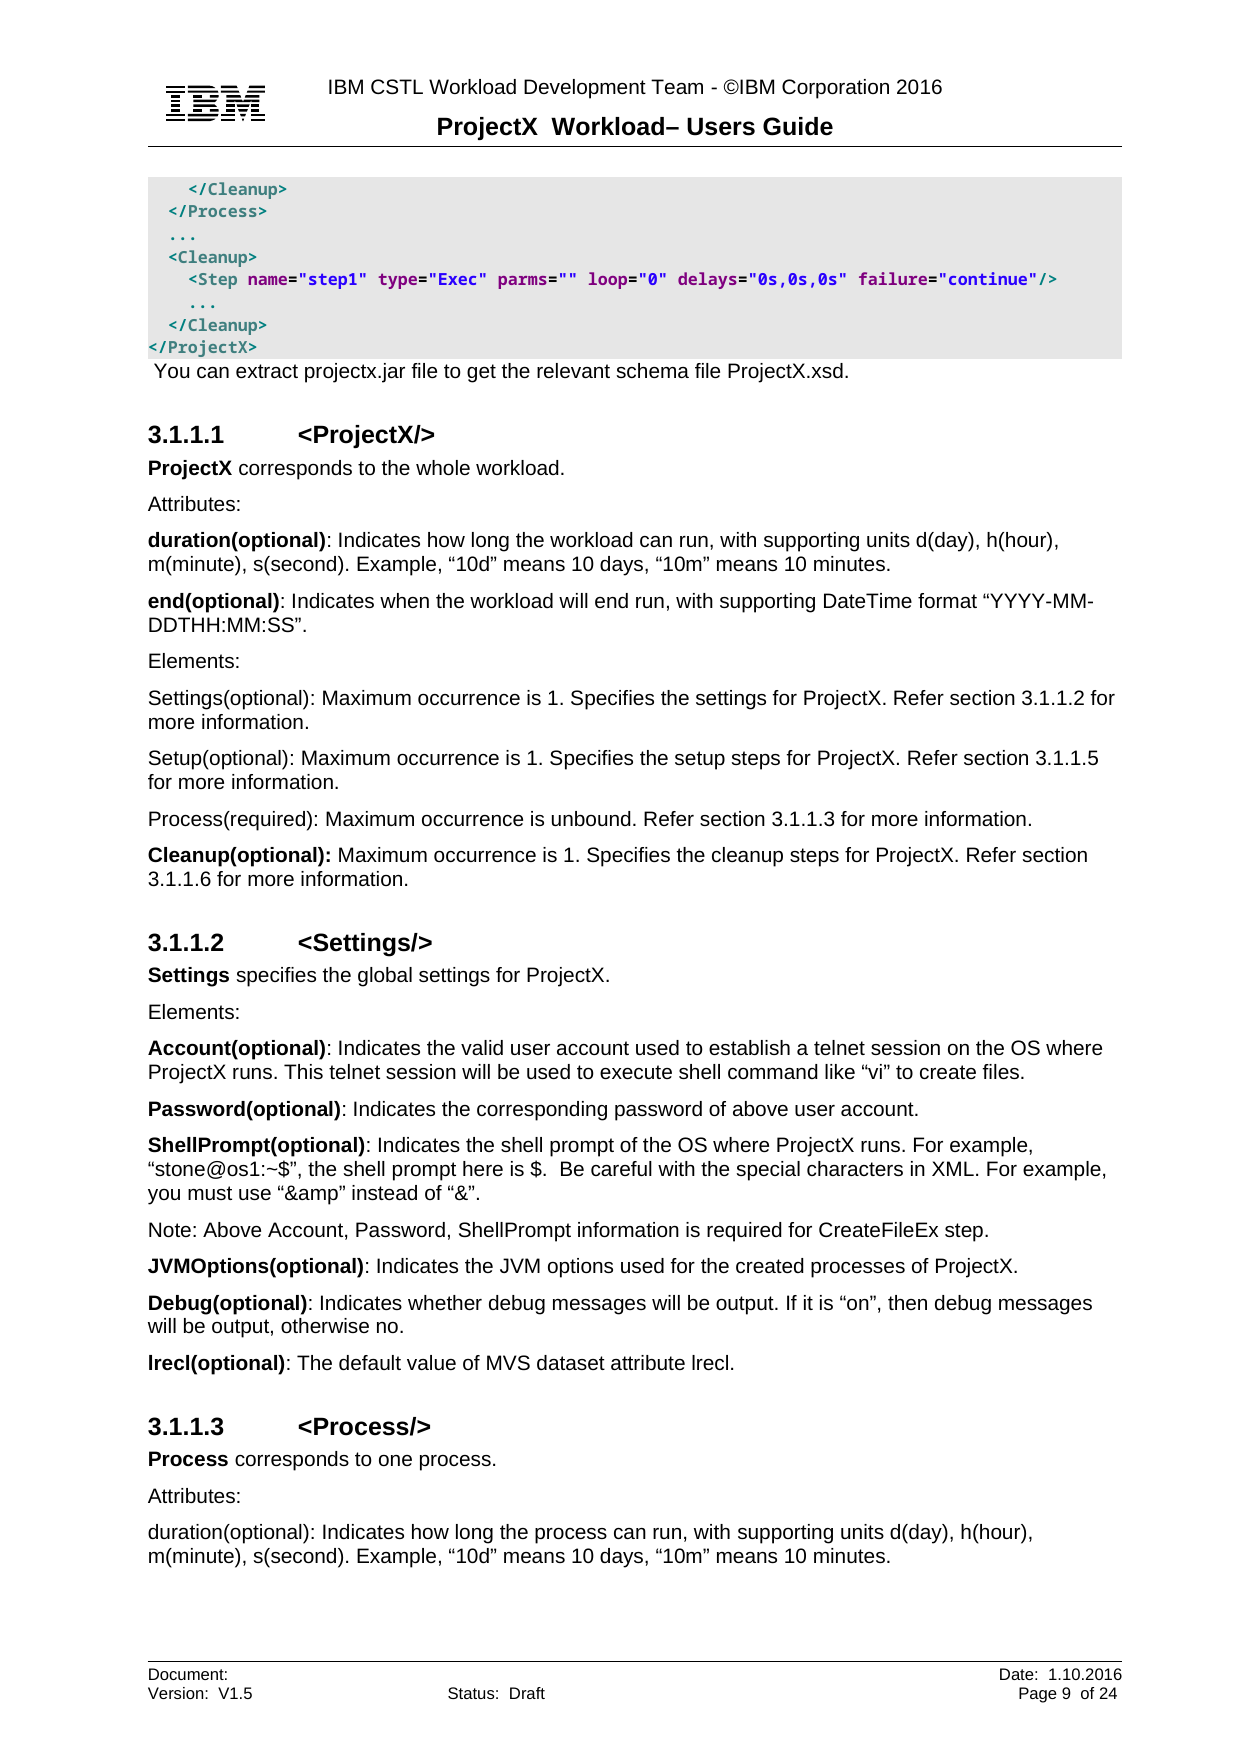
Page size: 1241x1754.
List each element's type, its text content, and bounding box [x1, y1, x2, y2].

text Cleanup(optional): Maximum occurrence is 1. Specifies the cleanup steps for ProjectX. Refer section 3.1.1.6 for more information. [148, 843, 1122, 891]
text Process corresponds to one process. [148, 1447, 1122, 1471]
text ... [148, 291, 1122, 313]
text ShellPrompt(optional): Indicates the shell prompt of the OS where ProjectX runs. For example, “stone@os1:~$”, the shell prompt here is $. Be careful with the special characters in XML. For example, you must use “&amp” instead of “&”. [148, 1133, 1122, 1205]
text duration(optional): Indicates how long the process can run, with supporting units d(day), h(hour), m(minute), s(second). Example, “10d” means 10 days, “10m” means 10 minutes. [148, 1520, 1122, 1568]
text Elements: [148, 1000, 1122, 1024]
text Attributes: [148, 492, 1122, 516]
text Password(optional): Indicates the corresponding password of above user account. [148, 1097, 1122, 1121]
text </Cleanup> [148, 177, 1122, 200]
text <Cleanup> [148, 245, 1122, 268]
text Elements: [148, 649, 1122, 673]
text ... [148, 223, 1122, 245]
text Attributes: [148, 1484, 1122, 1508]
text <Step name="step1" type="Exec" parms="" loop="0" delays="0s,0s,0s" failure="continue"/> [148, 268, 1122, 291]
text duration(optional): Indicates how long the workload can run, with supporting units d(day), h(hour), m(minute), s(second). Example, “10d” means 10 days, “10m” means 10 minutes. [148, 528, 1122, 576]
text </Cleanup> [148, 313, 1122, 336]
subtitle <ProjectX/> [148, 420, 1122, 449]
text Debug(optional): Indicates whether debug messages will be output. If it is “on”, then debug messages will be output, otherwise no. [148, 1290, 1122, 1338]
subtitle <Process/> [148, 1412, 1122, 1441]
text JVMOptions(optional): Indicates the JVM options used for the created processes of ProjectX. [148, 1254, 1122, 1278]
text Note: Above Account, Password, ShellPrompt information is required for CreateFileEx step. [148, 1217, 1122, 1241]
text Process(required): Maximum occurrence is unbound. Refer section 3.1.1.3 for more information. [148, 806, 1122, 830]
text Settings specifies the global settings for ProjectX. [148, 963, 1122, 987]
text You can extract projectx.jar file to get the relevant schema file ProjectX.xsd. [148, 359, 1122, 383]
text Setup(optional): Maximum occurrence is 1. Specifies the setup steps for ProjectX. Refer section 3.1.1.5 for more information. [148, 746, 1122, 794]
text end(optional): Indicates when the workload will end run, with supporting DateTime format “YYYY-MM-DDTHH:MM:SS”. [148, 589, 1122, 637]
text Account(optional): Indicates the valid user account used to establish a telnet session on the OS where ProjectX runs. This telnet session will be used to execute shell command like “vi” to create files. [148, 1036, 1122, 1084]
text Settings(optional): Maximum occurrence is 1. Specifies the settings for ProjectX. Refer section 3.1.1.2 for more information. [148, 686, 1122, 733]
text ProjectX corresponds to the whole workload. [148, 455, 1122, 479]
text lrecl(optional): The default value of MVS dataset attribute lrecl. [148, 1351, 1122, 1375]
text </ProjectX> [148, 336, 1122, 359]
subtitle <Settings/> [148, 928, 1122, 957]
text </Process> [148, 200, 1122, 223]
